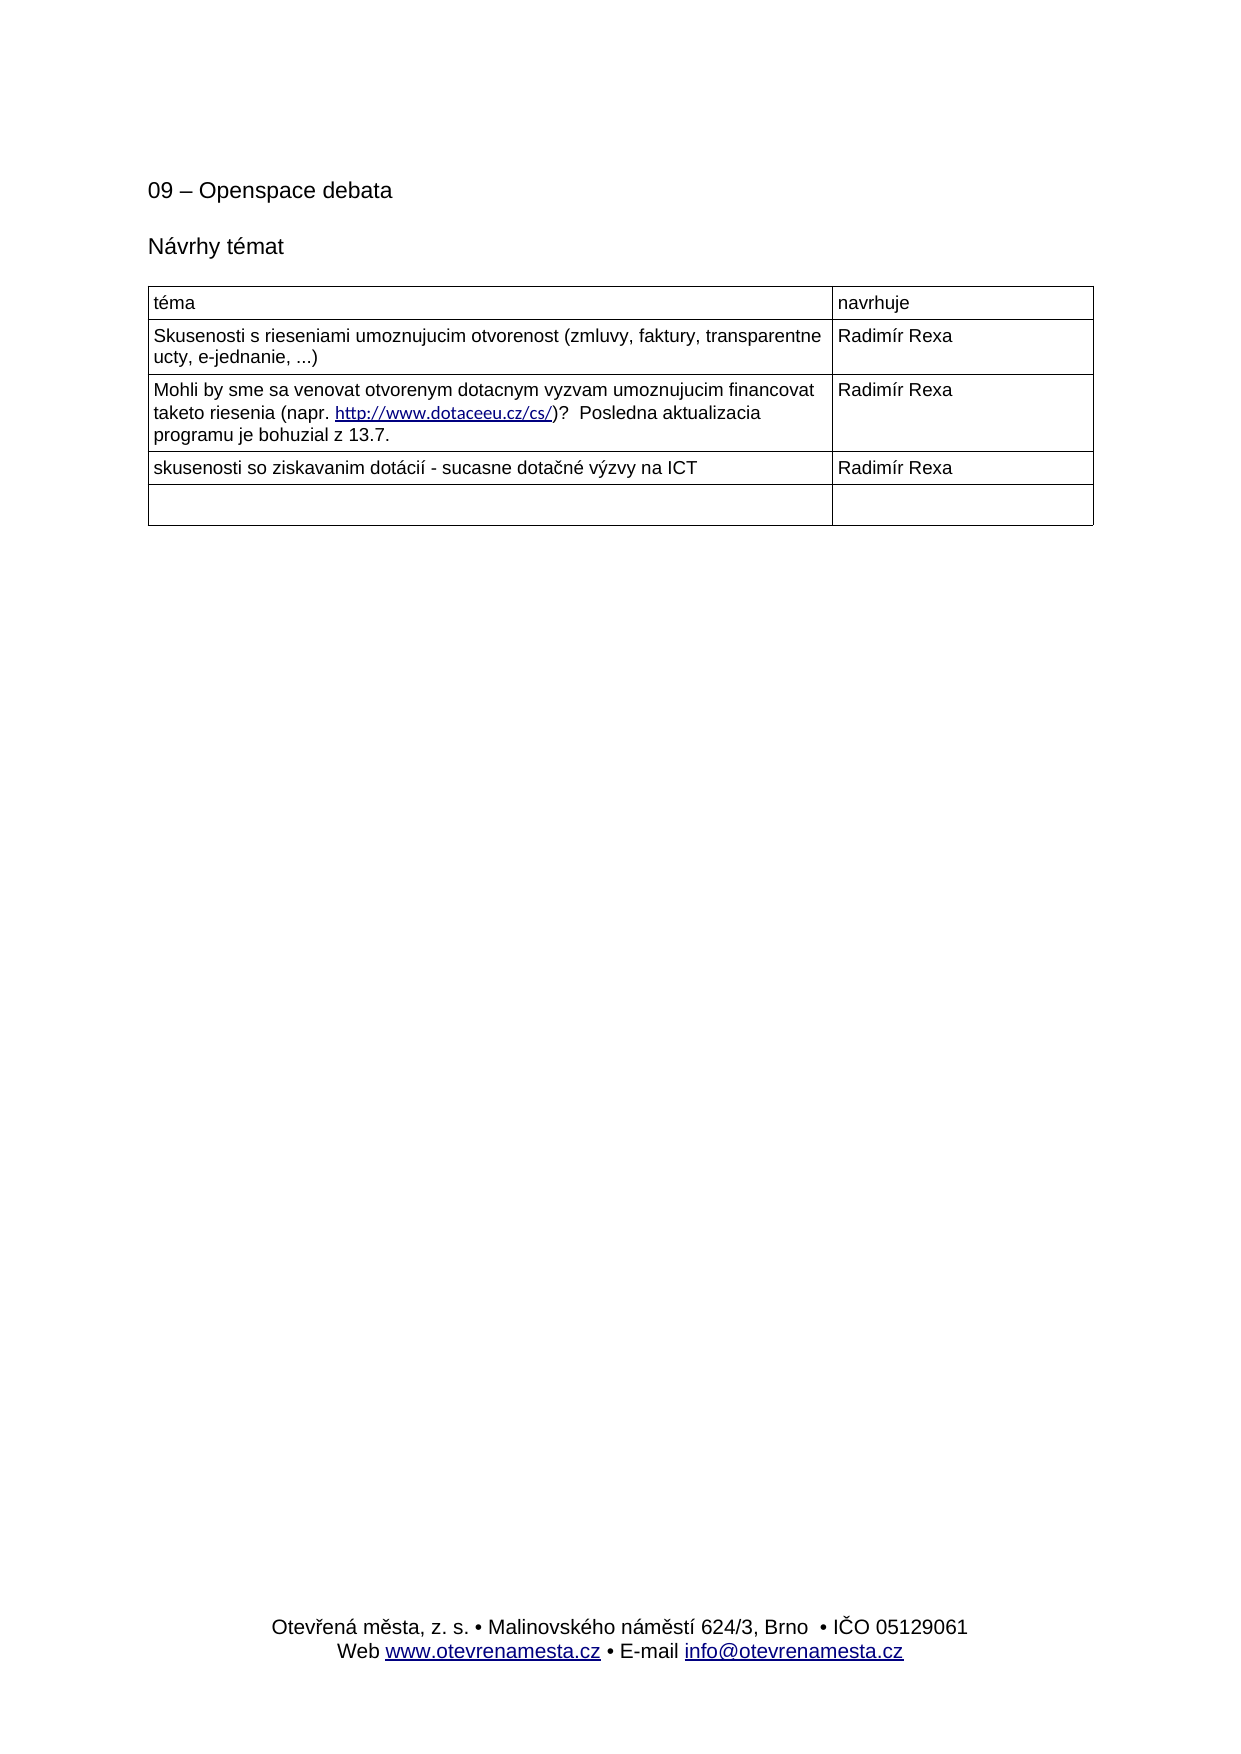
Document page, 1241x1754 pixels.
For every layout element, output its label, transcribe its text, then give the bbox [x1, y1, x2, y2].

table_header navrhuje [833, 287, 1093, 319]
table_cell Radimír Rexa [833, 375, 1093, 451]
table_cell [833, 485, 1093, 524]
table_cell [149, 485, 832, 524]
table_cell Radimír Rexa [833, 452, 1093, 484]
table_cell Skusenosti s rieseniami umoznujucim otvorenost (zmluvy, faktury, transparentne ucty, e-jednanie, ...) [149, 320, 832, 373]
text 09 – Openspace debata [148, 177, 1093, 203]
table_cell Mohli by sme sa venovat otvorenym dotacnym vyzvam umoznujucim financovat taketo riesenia (napr. http://www.dotaceeu.cz/cs/)? Posledna aktualizacia programu je bohuzial z 13.7. [149, 375, 832, 451]
table_cell skusenosti so ziskavanim dotácií - sucasne dotačné výzvy na ICT [149, 452, 832, 484]
table_cell Radimír Rexa [833, 320, 1093, 373]
table_header téma [149, 287, 832, 319]
text Návrhy témat [148, 233, 1093, 259]
